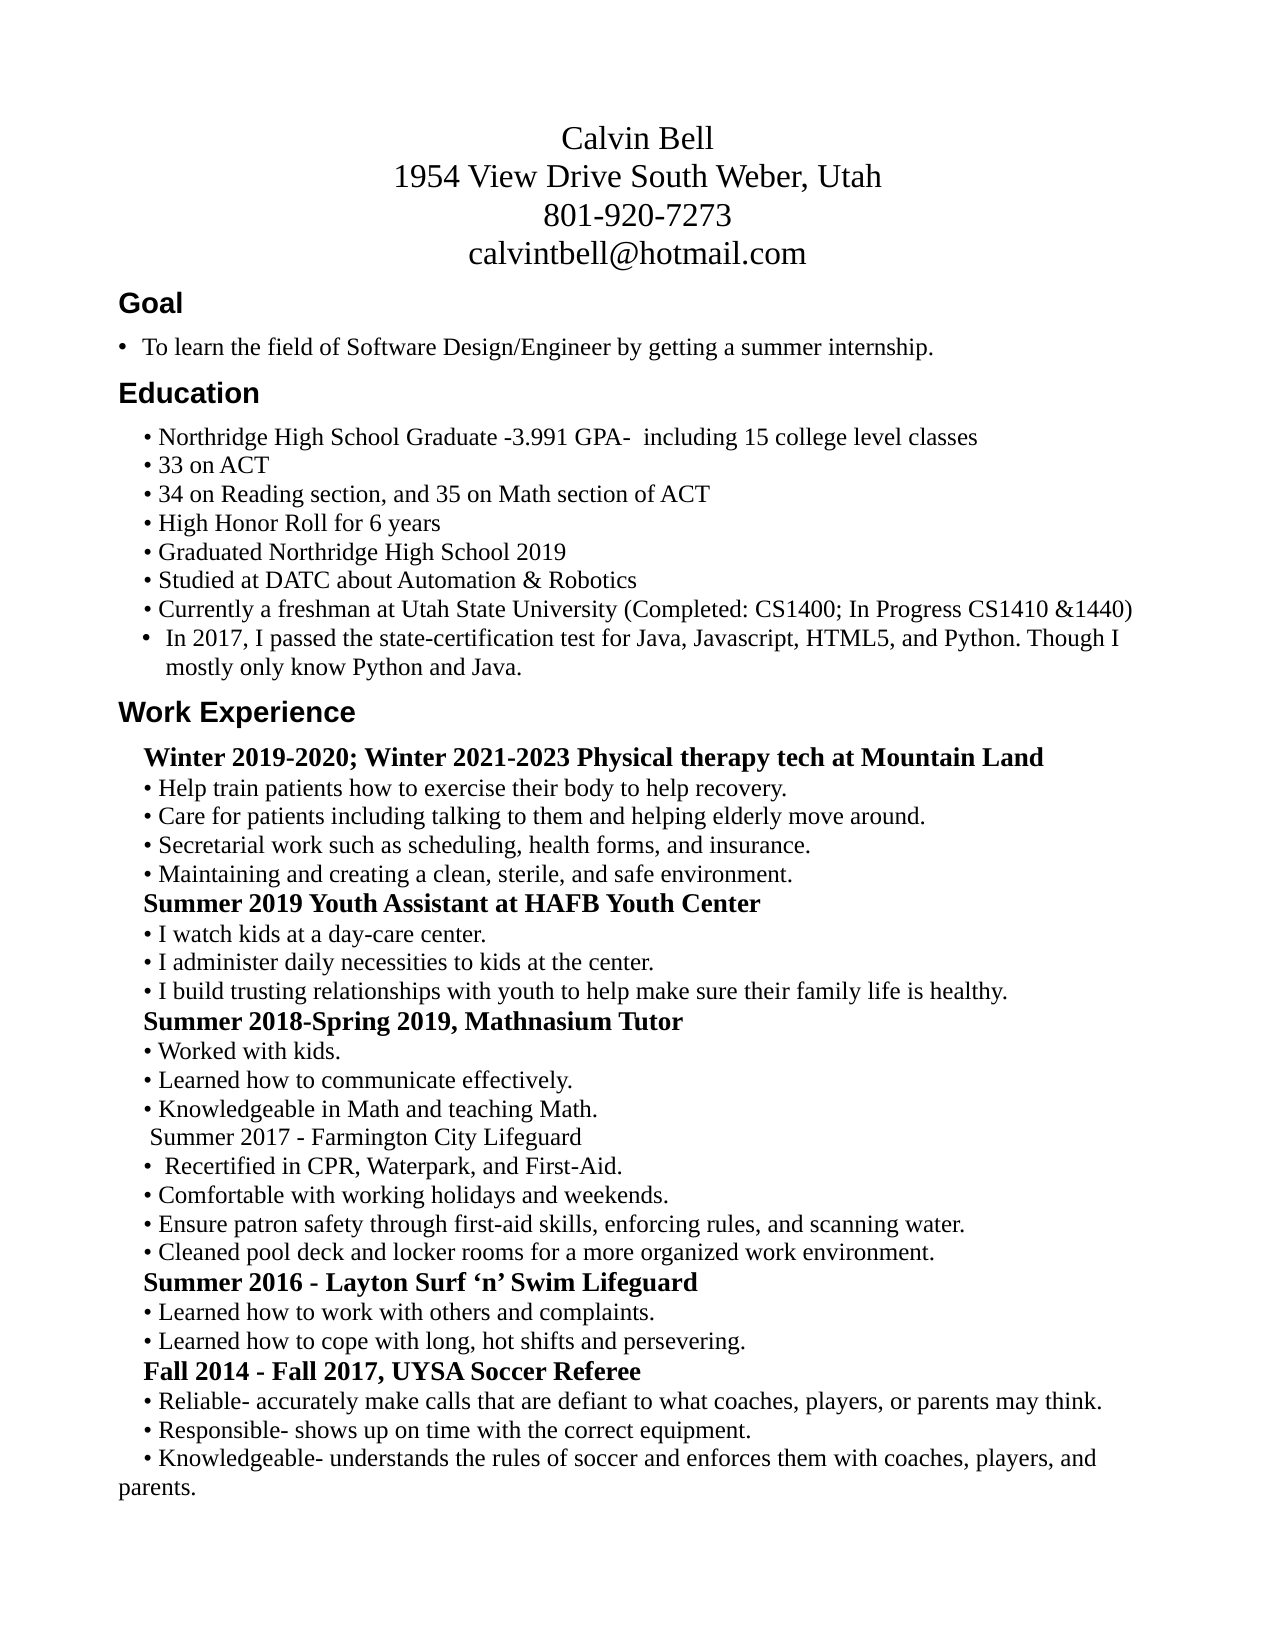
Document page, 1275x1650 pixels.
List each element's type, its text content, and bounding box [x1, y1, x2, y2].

text • Learned how to work with others and complaints. [118, 1297, 1157, 1326]
text • Maintaining and creating a clean, sterile, and safe environment. [118, 859, 1157, 888]
text Calvin Bell [118, 118, 1157, 156]
text • 34 on Reading section, and 35 on Math section of ACT [118, 479, 1157, 508]
text • Cleaned pool deck and locker rooms for a more organized work environment. [118, 1237, 1157, 1266]
text • Comfortable with working holidays and weekends. [118, 1180, 1157, 1209]
text Summer 2016 - Layton Surf ‘n’ Swim Lifeguard [118, 1266, 1157, 1297]
text • Currently a freshman at Utah State University (Completed: CS1400; In Progress CS1410 &1440) [118, 594, 1157, 623]
text • Learned how to cope with long, hot shifts and persevering. [118, 1326, 1157, 1355]
subtitle Work Experience [118, 695, 1157, 729]
text Summer 2019 Youth Assistant at HAFB Youth Center [118, 888, 1157, 919]
text • Care for patients including talking to them and helping elderly move around. [118, 801, 1157, 830]
text • Ensure patron safety through first-aid skills, enforcing rules, and scanning water. [118, 1209, 1157, 1237]
text • Help train patients how to exercise their body to help recovery. [118, 773, 1157, 801]
text • Reliable- accurately make calls that are defiant to what coaches, players, or parents may think. [118, 1386, 1157, 1415]
text • Learned how to communicate effectively. [118, 1065, 1157, 1094]
text • High Honor Roll for 6 years [118, 508, 1157, 537]
text Fall 2014 - Fall 2017, UYSA Soccer Referee [118, 1355, 1157, 1386]
text • I build trusting relationships with youth to help make sure their family life is healthy. [118, 976, 1157, 1005]
text calvintbell@hotmail.com [118, 233, 1157, 271]
text • Recertified in CPR, Waterpark, and First-Aid. [118, 1151, 1157, 1180]
list To learn the field of Software Design/Engineer by getting a summer internship. [118, 332, 1157, 361]
text • I watch kids at a day-care center. [118, 919, 1157, 947]
text • Worked with kids. [118, 1036, 1157, 1065]
text • Northridge High School Graduate -3.991 GPA- including 15 college level classes [118, 422, 1157, 451]
text • Knowledgeable in Math and teaching Math. [118, 1094, 1157, 1122]
text • 33 on ACT [118, 451, 1157, 479]
list In 2017, I passed the state-certification test for Java, Javascript, HTML5, and Python. Though I mostly only know Python and Java. [142, 623, 1157, 681]
subtitle Education [118, 376, 1157, 409]
text 1954 View Drive South Weber, Utah [118, 156, 1157, 195]
text • I administer daily necessities to kids at the center. [118, 947, 1157, 976]
text • Graduated Northridge High School 2019 [118, 537, 1157, 566]
text 801-920-7273 [118, 195, 1157, 233]
text • Responsible- shows up on time with the correct equipment. [118, 1415, 1157, 1443]
text • Studied at DATC about Automation & Robotics [118, 566, 1157, 594]
text Summer 2017 - Farmington City Lifeguard [118, 1122, 1157, 1151]
text Winter 2019-2020; Winter 2021-2023 Physical therapy tech at Mountain Land [118, 741, 1157, 773]
text • Secretarial work such as scheduling, health forms, and insurance. [118, 830, 1157, 859]
text • Knowledgeable- understands the rules of soccer and enforces them with coaches, players, and parents. [118, 1443, 1157, 1501]
subtitle Goal [118, 286, 1157, 320]
text Summer 2018-Spring 2019, Mathnasium Tutor [118, 1005, 1157, 1036]
